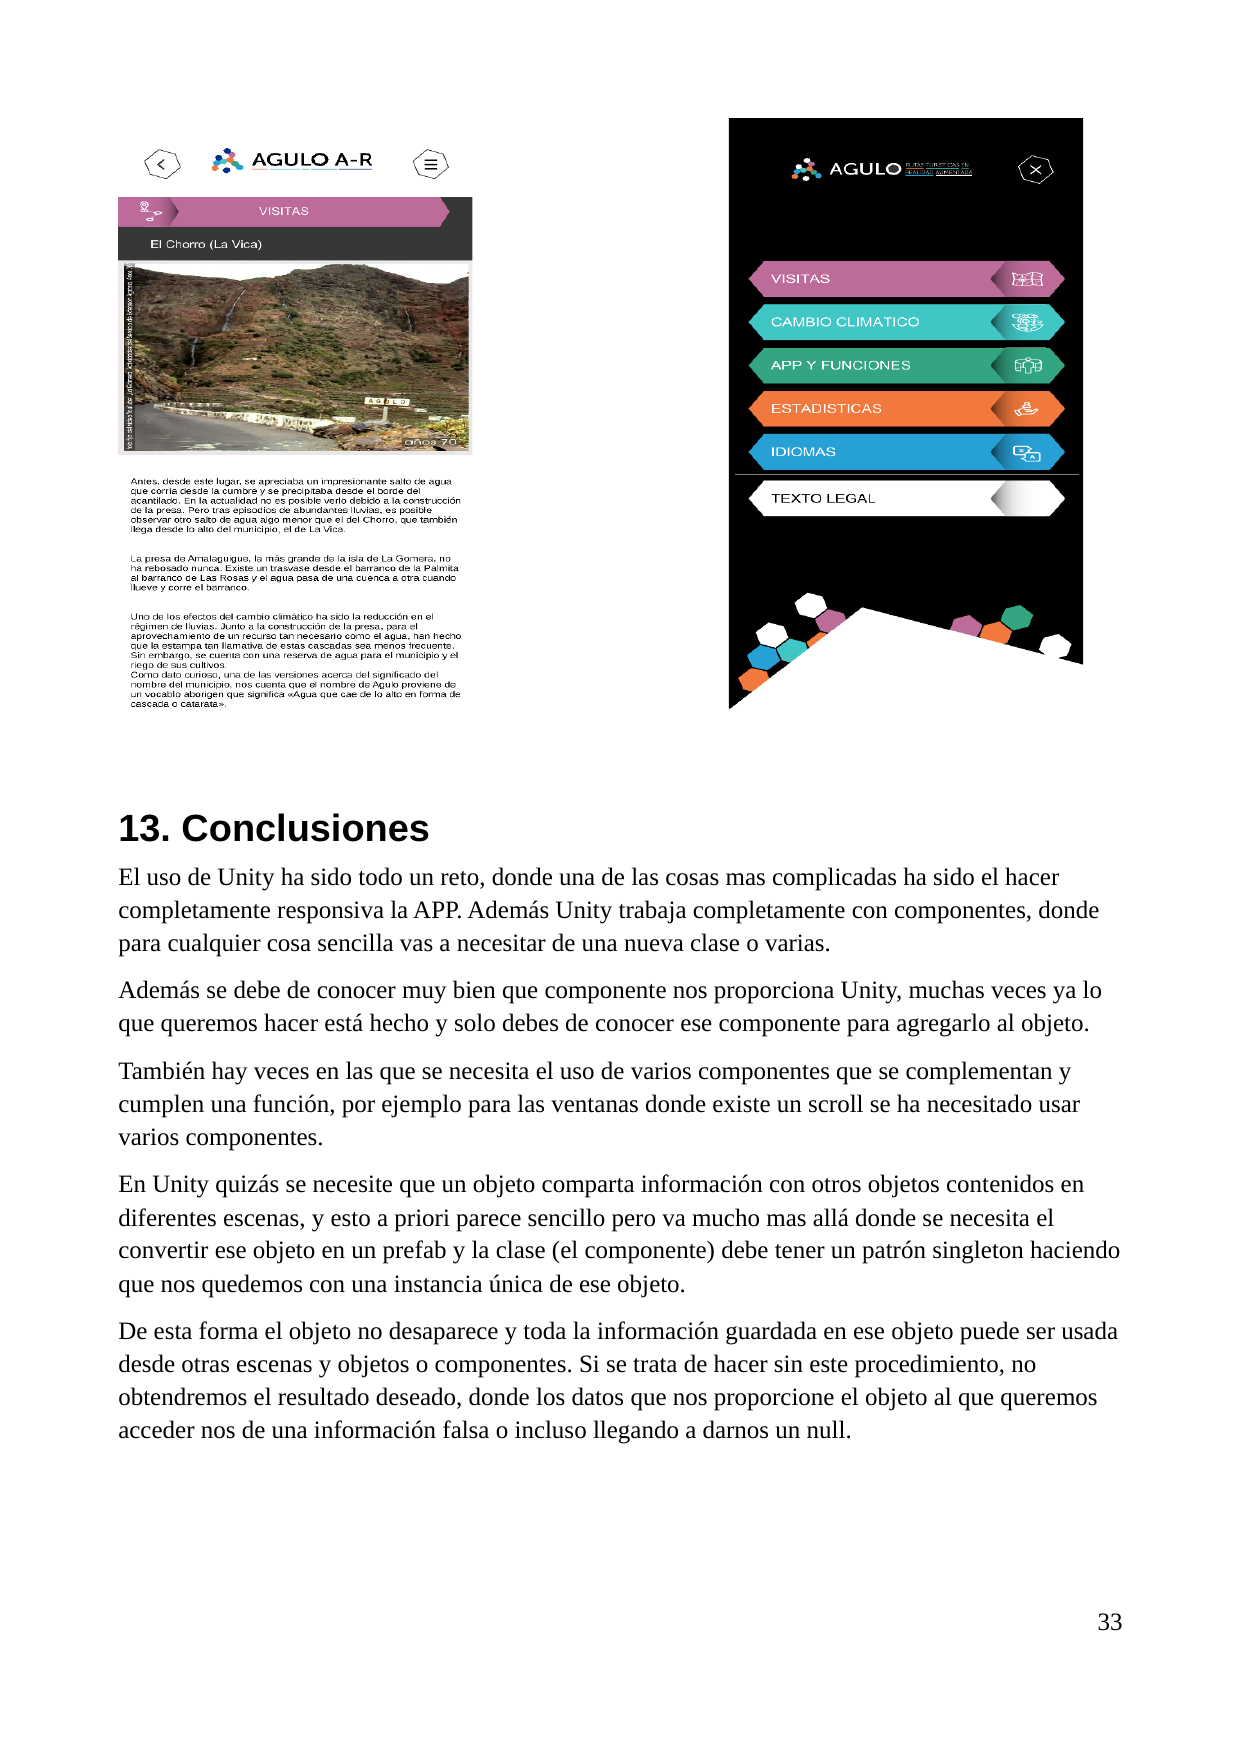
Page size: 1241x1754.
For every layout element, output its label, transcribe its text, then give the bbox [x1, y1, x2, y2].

subtitle 13. Conclusiones [118, 806, 1122, 849]
text De esta forma el objeto no desaparece y toda la información guardada en ese objeto puede ser usada desde otras escenas y objetos o componentes. Si se trata de hacer sin este procedimiento, no obtendremos el resultado deseado, donde los datos que nos proporcione el objeto al que queremos acceder nos de una información falsa o incluso llegando a darnos un null. [118, 1316, 1122, 1444]
picture [118, 118, 473, 709]
picture [728, 118, 1084, 709]
text En Unity quizás se necesite que un objeto comparta información con otros objetos contenidos en diferentes escenas, y esto a priori parece sencillo pero va mucho mas allá donde se necesita el convertir ese objeto en un prefab y la clase (el componente) debe tener un patrón singleton haciendo que nos quedemos con una instancia única de ese objeto. [118, 1169, 1122, 1297]
text También hay veces en las que se necesita el uso de varios componentes que se complementan y cumplen una función, por ejemplo para las ventanas donde existe un scroll se ha necesitado usar varios componentes. [118, 1056, 1122, 1151]
text El uso de Unity ha sido todo un reto, donde una de las cosas mas complicadas ha sido el hacer completamente responsiva la APP. Además Unity trabaja completamente con componentes, donde para cualquier cosa sencilla vas a necesitar de una nueva clase o varias. [118, 862, 1122, 956]
text Además se debe de conocer muy bien que componente nos proporciona Unity, muchas veces ya lo que queremos hacer está hecho y solo debes de conocer ese componente para agregarlo al objeto. [118, 975, 1122, 1037]
